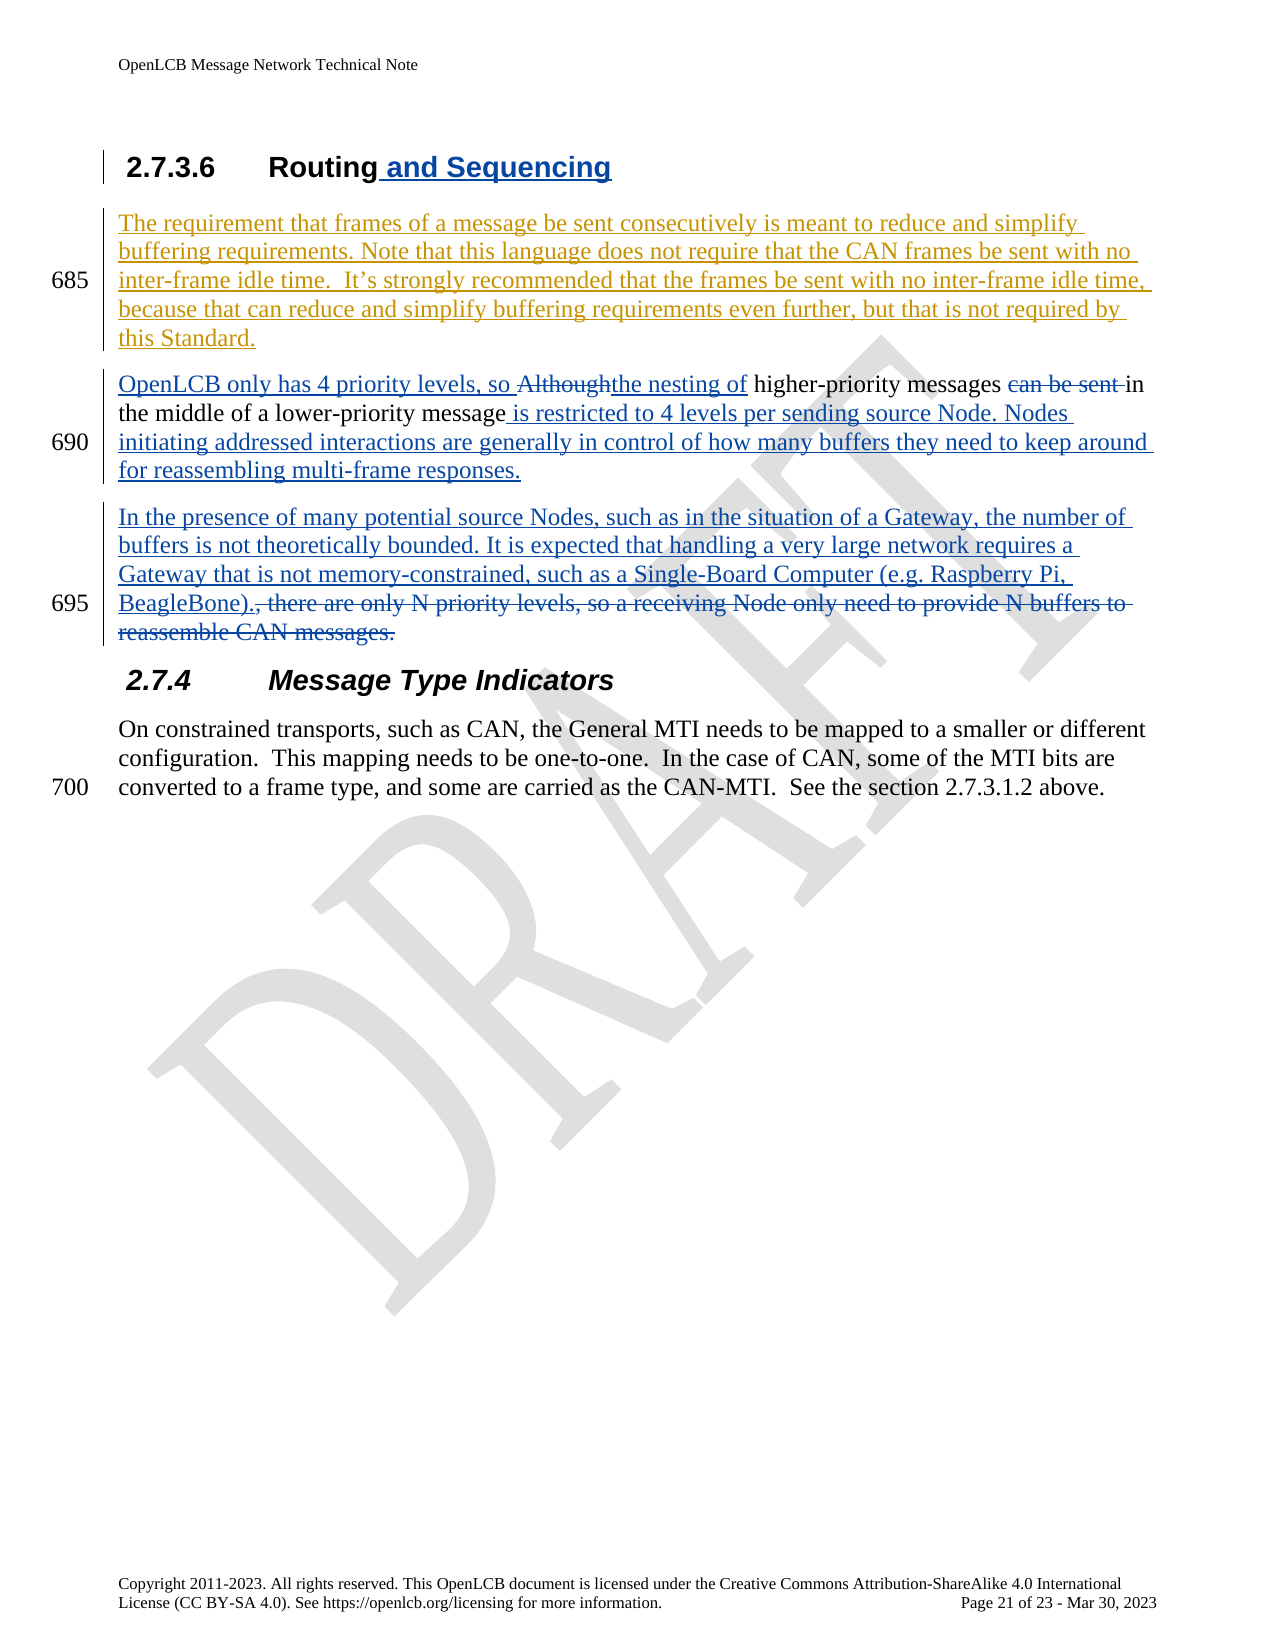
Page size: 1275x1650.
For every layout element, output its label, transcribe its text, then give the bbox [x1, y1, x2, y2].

text OpenLCB only has 4 priority levels, so the nesting of higher-priority messages in the middle of a lower-priority message is restricted to 4 levels per sending source Node. Nodes initiating addressed interactions are generally in control of how many buffers they need to keep around for reassembling multi-frame responses. [118, 369, 845, 452]
text In the presence of many potential source Nodes, such as in the situation of a Gateway, the number of buffers is not theoretically bounded. It is expected that handling a very large network requires a Gateway that is not memory-constrained, such as a Single-Board Computer (e.g. Raspberry Pi, BeagleBone). [118, 502, 712, 527]
subtitle Message Type Indicators [118, 663, 771, 697]
text In the presence of many potential source Nodes, such as in the situation of a Gateway, the number of buffers is not theoretically bounded. It is expected that handling a very large network requires a Gateway that is not memory-constrained, such as a Single-Board Computer (e.g. Raspberry Pi, BeagleBone). [118, 557, 657, 584]
text In the presence of many potential source Nodes, such as in the situation of a Gateway, the number of buffers is not theoretically bounded. It is expected that handling a very large network requires a Gateway that is not memory-constrained, such as a Single-Board Computer (e.g. Raspberry Pi, BeagleBone). [940, 502, 1157, 646]
text In the presence of many potential source Nodes, such as in the situation of a Gateway, the number of buffers is not theoretically bounded. It is expected that handling a very large network requires a Gateway that is not memory-constrained, such as a Single-Board Computer (e.g. Raspberry Pi, BeagleBone). [834, 605, 1036, 646]
subtitle [805, 663, 1157, 697]
text The requirement that frames of a message be sent consecutively is meant to reduce and simplify buffering requirements. Note that this language does not require that the CAN frames be sent with no inter-frame idle time. It’s strongly recommended that the frames be sent with no inter-frame idle time, because that can reduce and simplify buffering requirements even further, but that is not required by this Standard. [118, 208, 1157, 351]
text On constrained transports, such as CAN, the General MTI needs to be mapped to a smaller or different configuration. This mapping needs to be one-to-one. In the case of CAN, some of the MTI bits are converted to a frame type, and some are carried as the CAN-MTI. See the section 2.7.3.1.2 above. [572, 722, 696, 801]
subtitle Routing and Sequencing [118, 150, 1157, 183]
text In the presence of many potential source Nodes, such as in the situation of a Gateway, the number of buffers is not theoretically bounded. It is expected that handling a very large network requires a Gateway that is not memory-constrained, such as a Single-Board Computer (e.g. Raspberry Pi, BeagleBone). [694, 528, 948, 556]
text In the presence of many potential source Nodes, such as in the situation of a Gateway, the number of buffers is not theoretically bounded. It is expected that handling a very large network requires a Gateway that is not memory-constrained, such as a Single-Board Computer (e.g. Raspberry Pi, BeagleBone). [118, 528, 686, 556]
text On constrained transports, such as CAN, the General MTI needs to be mapped to a smaller or different configuration. This mapping needs to be one-to-one. In the case of CAN, some of the MTI bits are converted to a frame type, and some are carried as the CAN-MTI. See the section 2.7.3.1.2 above. [621, 714, 875, 801]
text In the presence of many potential source Nodes, such as in the situation of a Gateway, the number of buffers is not theoretically bounded. It is expected that handling a very large network requires a Gateway that is not memory-constrained, such as a Single-Board Computer (e.g. Raspberry Pi, BeagleBone). [118, 586, 720, 646]
text On constrained transports, such as CAN, the General MTI needs to be mapped to a smaller or different configuration. This mapping needs to be one-to-one. In the case of CAN, some of the MTI bits are converted to a frame type, and some are carried as the CAN-MTI. See the section 2.7.3.1.2 above. [834, 714, 1157, 801]
text OpenLCB only has 4 priority levels, so the nesting of higher-priority messages in the middle of a lower-priority message is restricted to 4 levels per sending source Node. Nodes initiating addressed interactions are generally in control of how many buffers they need to keep around for reassembling multi-frame responses. [844, 369, 1157, 484]
text On constrained transports, such as CAN, the General MTI needs to be mapped to a smaller or different configuration. This mapping needs to be one-to-one. In the case of CAN, some of the MTI bits are converted to a frame type, and some are carried as the CAN-MTI. See the section 2.7.3.1.2 above. [118, 714, 595, 801]
text OpenLCB only has 4 priority levels, so the nesting of higher-priority messages in the middle of a lower-priority message is restricted to 4 levels per sending source Node. Nodes initiating addressed interactions are generally in control of how many buffers they need to keep around for reassembling multi-frame responses. [118, 453, 767, 484]
text In the presence of many potential source Nodes, such as in the situation of a Gateway, the number of buffers is not theoretically bounded. It is expected that handling a very large network requires a Gateway that is not memory-constrained, such as a Single-Board Computer (e.g. Raspberry Pi, BeagleBone). [685, 557, 969, 584]
